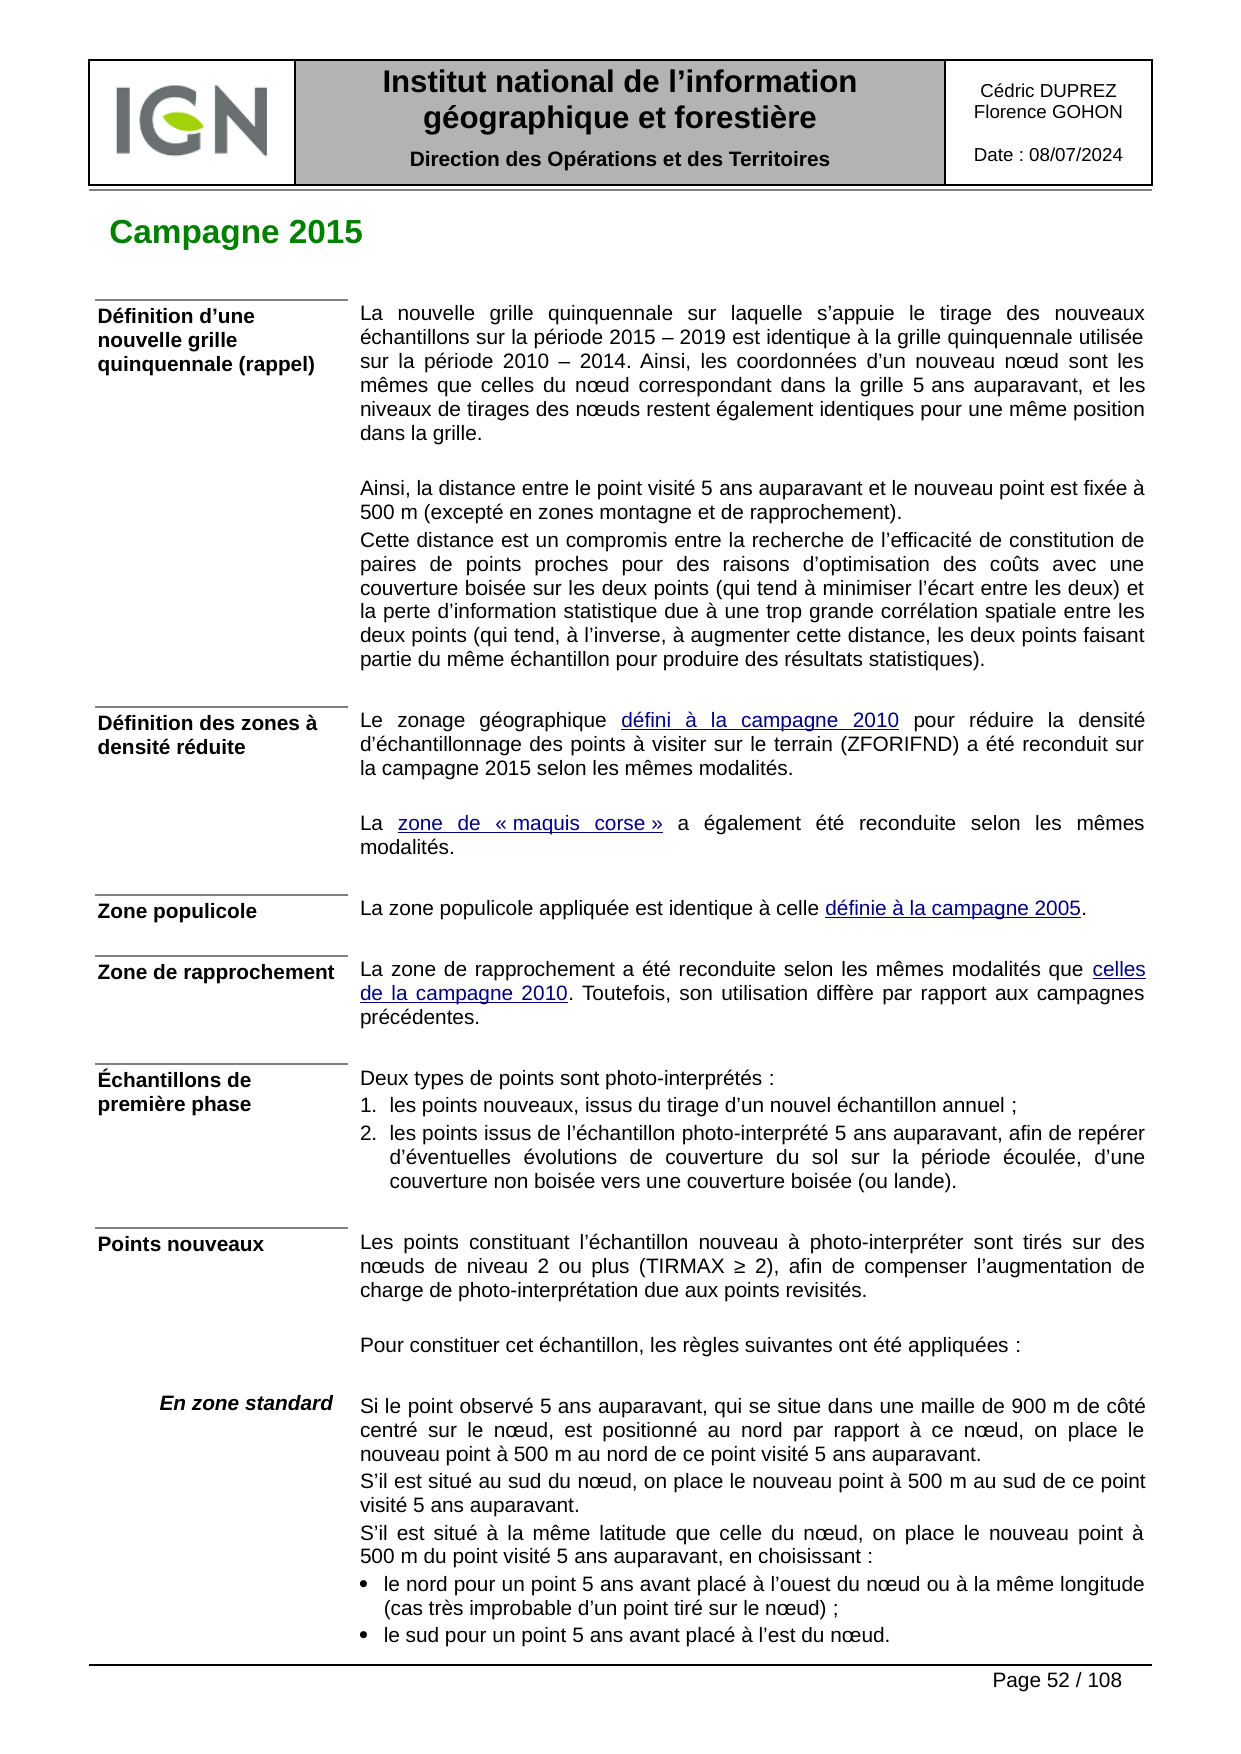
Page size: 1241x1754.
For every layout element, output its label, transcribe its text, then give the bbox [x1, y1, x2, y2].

table_cell Échantillons de première phase [89, 1062, 354, 1226]
picture [91, 62, 293, 180]
table_cell Zone de rapprochement [89, 953, 354, 1062]
table_cell Zone populicole [89, 893, 354, 953]
table_header Définition d’une nouvelle grille quinquennale (rappel) [89, 298, 354, 704]
subtitle Campagne 2015 [88, 190, 1152, 271]
table_cell En zone standard [89, 1390, 354, 1653]
table_cell Si le point observé 5 ans auparavant, qui se situe dans une maille de 900 m de côté centré sur le nœud, est positionné au nord par rapport à ce nœud, on place le nouveau point à 500 m au nord de ce point visité 5 ans auparavant. S’il est situé au sud du nœud, on place le nouveau point à 500 m au sud de ce point visité 5 ans auparavant. S’il est situé à la même latitude que celle du nœud, on place le nouveau point à 500 m du point visité 5 ans auparavant, en choisissant : le nord pour un point 5 ans avant placé à l’ouest du nœud ou à la même longitude (cas très improbable d’un point tiré sur le nœud) ; le sud pour un point 5 ans avant placé à l’est du nœud. Cas particulier : quand le nouveau point tombe en dehors du territoire, on change le sens du décalage par rapport au point 5 ans avant défini ci-dessus, afin de conserver une distance de 500 m entre les points des deux campagnes et de ramener le nouveau point dans le territoire (chaque nœud disposant ainsi d’au moins un point sur les deux campagnes). Dans les rares cas où ça ne fonctionne pas (point toujours hors territoire), on positionne le nouveau point à 500 m du point précédent dans une direction aléatoire jusqu’à ce qu’il soit dans le territoire. On ajoute à chaque point un transect de 1 km de long centré sur le point, pour la recherche d’intersection avec des formations linéaires (haies et alignements d’arbres). L’azimut du transect est calculé à partir de l’abscisse et de l’ordonnée du nœud dans la grille décennale auquel est rattaché le point principal, selon la formule suivante : le signe % représente l’opération « modulo » (résultat de la division entière). [354, 1390, 1152, 1653]
table_cell Le zonage géographique défini à la campagne 2010 pour réduire la densité d’échantillonnage des points à visiter sur le terrain (ZFORIFND) a été reconduit sur la campagne 2015 selon les mêmes modalités. La zone de « maquis corse » a également été reconduite selon les mêmes modalités. [354, 705, 1152, 892]
table_header La nouvelle grille quinquennale sur laquelle s’appuie le tirage des nouveaux échantillons sur la période 2015 – 2019 est identique à la grille quinquennale utilisée sur la période 2010 – 2014. Ainsi, les coordonnées d’un nouveau nœud sont les mêmes que celles du nœud correspondant dans la grille 5 ans auparavant, et les niveaux de tirages des nœuds restent également identiques pour une même position dans la grille. Ainsi, la distance entre le point visité 5 ans auparavant et le nouveau point est fixée à 500 m (excepté en zones montagne et de rapprochement). Cette distance est un compromis entre la recherche de l’efficacité de constitution de paires de points proches pour des raisons d’optimisation des coûts avec une couverture boisée sur les deux points (qui tend à minimiser l’écart entre les deux) et la perte d’information statistique due à une trop grande corrélation spatiale entre les deux points (qui tend, à l’inverse, à augmenter cette distance, les deux points faisant partie du même échantillon pour produire des résultats statistiques). [354, 298, 1152, 704]
table_cell La zone populicole appliquée est identique à celle définie à la campagne 2005. [354, 893, 1152, 953]
table_cell La zone de rapprochement a été reconduite selon les mêmes modalités que celles de la campagne 2010. Toutefois, son utilisation diffère par rapport aux campagnes précédentes. [354, 953, 1152, 1062]
table_cell Deux types de points sont photo-interprétés : les points nouveaux, issus du tirage d’un nouvel échantillon annuel ; les points issus de l’échantillon photo-interprété 5 ans auparavant, afin de repérer d’éventuelles évolutions de couverture du sol sur la période écoulée, d’une couverture non boisée vers une couverture boisée (ou lande). [354, 1062, 1152, 1226]
table_cell Définition des zones à densité réduite [89, 705, 354, 892]
table_cell Points nouveaux [89, 1226, 354, 1390]
table_cell Les points constituant l’échantillon nouveau à photo-interpréter sont tirés sur des nœuds de niveau 2 ou plus (TIRMAX ≥ 2), afin de compenser l’augmentation de charge de photo-interprétation due aux points revisités. Pour constituer cet échantillon, les règles suivantes ont été appliquées : [354, 1226, 1152, 1390]
